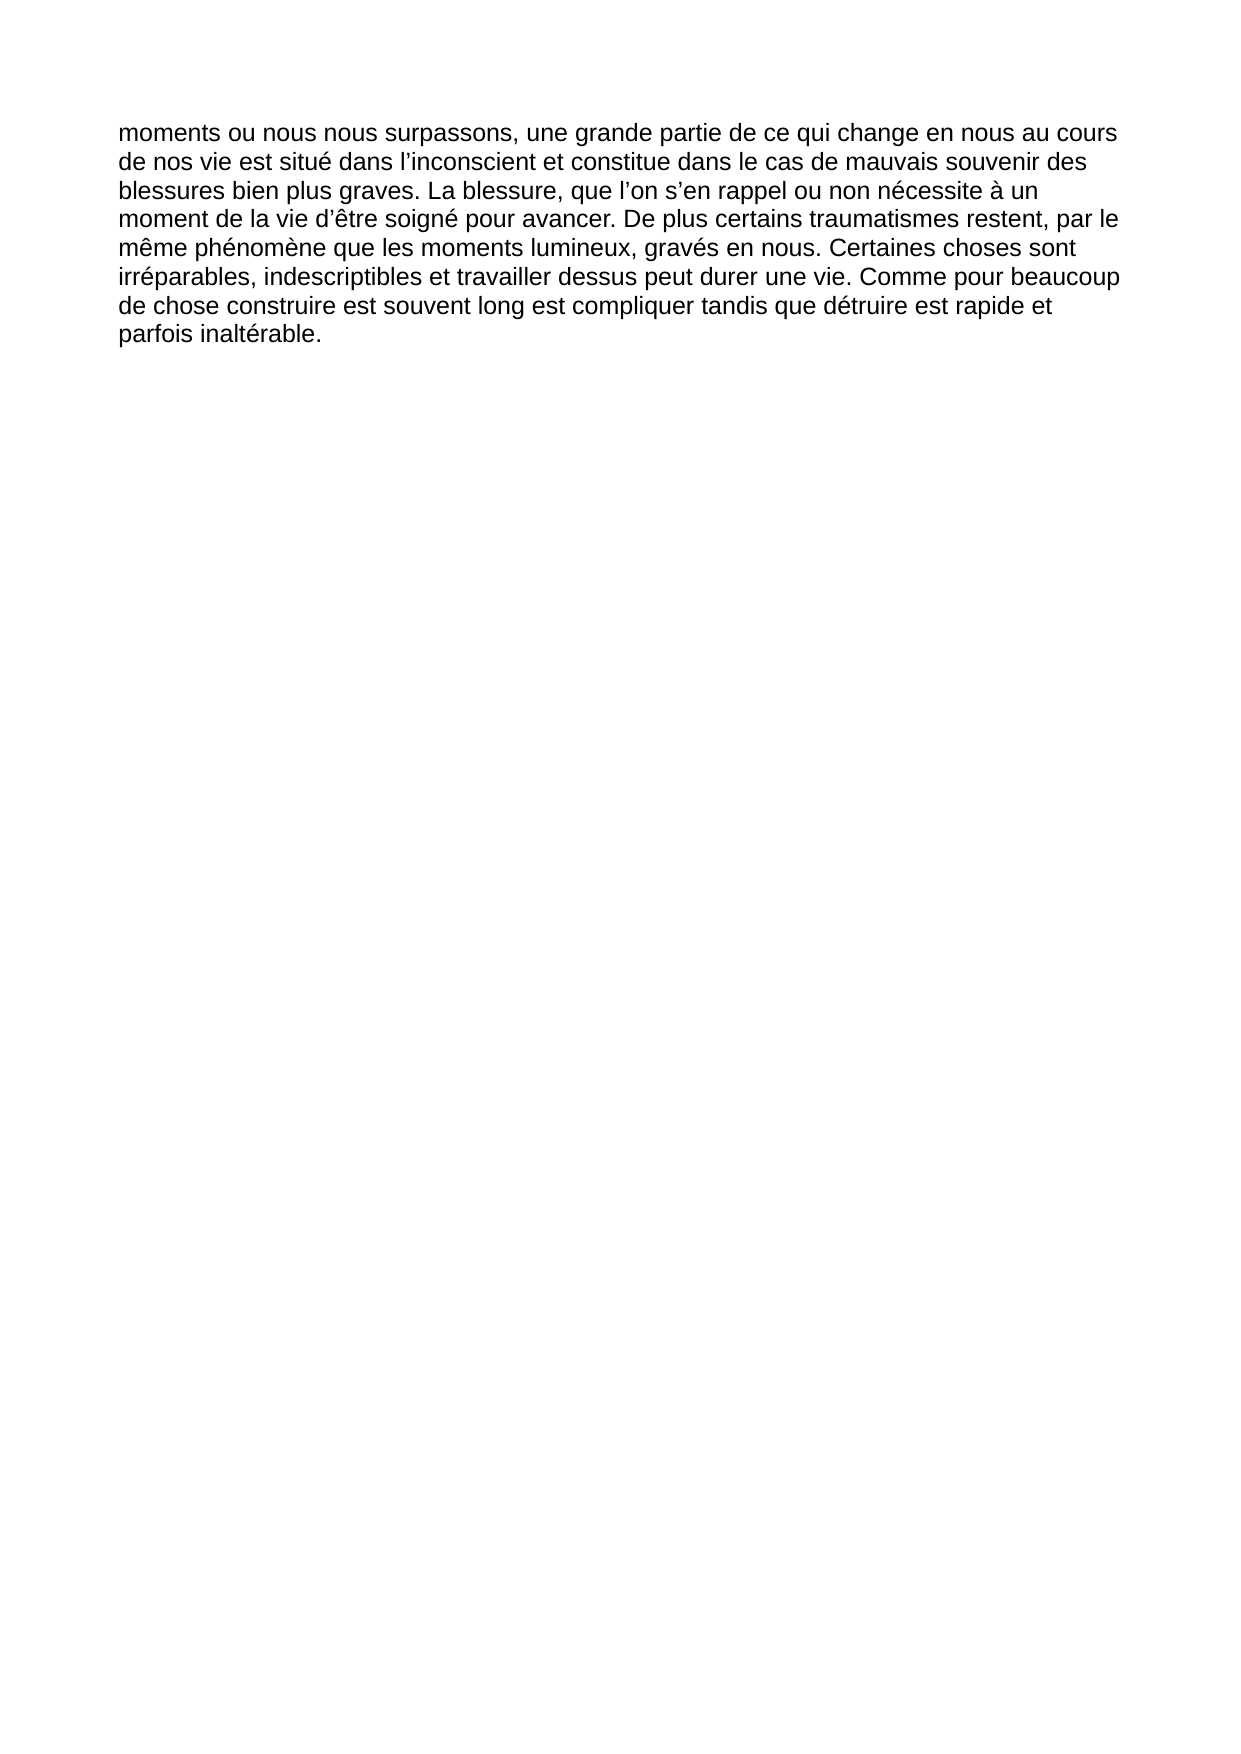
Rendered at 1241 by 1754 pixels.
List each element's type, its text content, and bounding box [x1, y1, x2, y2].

text moments ou nous nous surpassons, une grande partie de ce qui change en nous au cours de nos vie est situé dans l’inconscient et constitue dans le cas de mauvais souvenir des blessures bien plus graves. La blessure, que l’on s’en rappel ou non nécessite à un moment de la vie d’être soigné pour avancer. De plus certains traumatismes restent, par le même phénomène que les moments lumineux, gravés en nous. Certaines choses sont irréparables, indescriptibles et travailler dessus peut durer une vie. Comme pour beaucoup de chose construire est souvent long est compliquer tandis que détruire est rapide et parfois inaltérable. [118, 118, 1122, 348]
